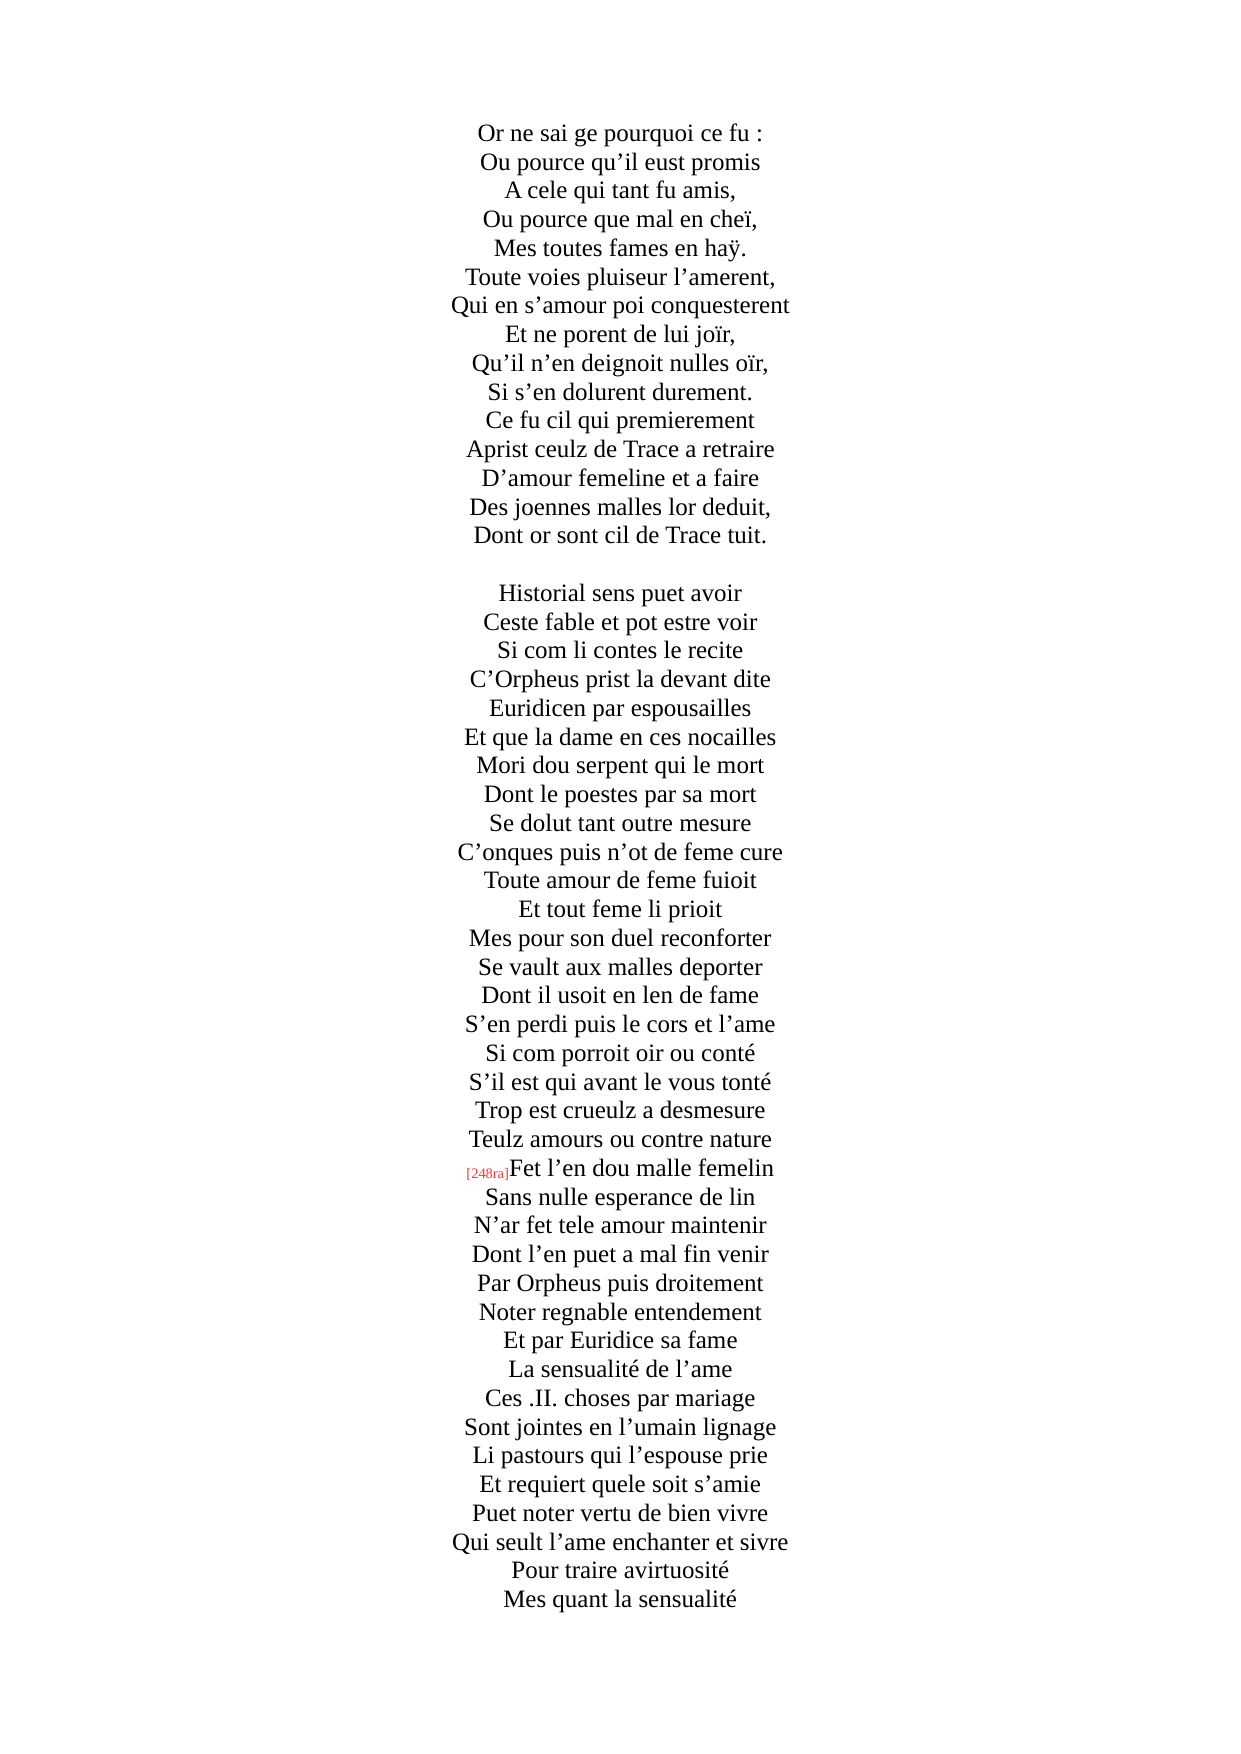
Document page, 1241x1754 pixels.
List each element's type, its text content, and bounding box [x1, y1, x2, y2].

text Et que la dame en ces nocailles [118, 722, 1122, 751]
text Mori dou serpent qui le mort [118, 751, 1122, 779]
text Mes toutes fames en haÿ. [118, 233, 1122, 262]
text Ce fu cil qui premierement [118, 406, 1122, 434]
text Noter regnable entendement [118, 1297, 1122, 1326]
text La sensualité de l’ame [118, 1354, 1122, 1383]
text N’ar fet tele amour maintenir [118, 1211, 1122, 1239]
text Par Orpheus puis droitement [118, 1268, 1122, 1297]
text Mes quant la sensualité [118, 1584, 1122, 1613]
text Ou pource qu’il eust promis [118, 147, 1122, 176]
text Ceste fable et pot estre voir [118, 607, 1122, 636]
text Qui seult l’ame enchanter et sivre [118, 1527, 1122, 1556]
text Ces .II. choses par mariage [118, 1383, 1122, 1412]
text Li pastours qui l’espouse prie [118, 1441, 1122, 1469]
text C’Orpheus prist la devant dite [118, 664, 1122, 693]
text Aprist ceulz de Trace a retraire [118, 434, 1122, 463]
text Dont il usoit en len de fame [118, 981, 1122, 1009]
text Sans nulle esperance de lin [118, 1182, 1122, 1211]
text Si s’en dolurent durement. [118, 377, 1122, 406]
text Dont or sont cil de Trace tuit. [118, 521, 1122, 549]
text Pour traire avirtuosité [118, 1556, 1122, 1584]
text Historial sens puet avoir [118, 578, 1122, 607]
text S’il est qui avant le vous tonté [118, 1067, 1122, 1096]
text Se dolut tant outre mesure [118, 808, 1122, 837]
text Trop est crueulz a desmesure [118, 1096, 1122, 1124]
text [248ra]Fet l’en dou malle femelin [118, 1153, 1122, 1182]
text S’en perdi puis le cors et l’ame [118, 1009, 1122, 1038]
text Dont l’en puet a mal fin venir [118, 1239, 1122, 1268]
text Toute amour de feme fuioit [118, 866, 1122, 894]
text Des joennes malles lor deduit, [118, 492, 1122, 521]
text Qui en s’amour poi conquesterent [118, 291, 1122, 319]
text Teulz amours ou contre nature [118, 1124, 1122, 1153]
text Toute voies pluiseur l’amerent, [118, 262, 1122, 291]
text Euridicen par espousailles [118, 693, 1122, 722]
text Et par Euridice sa fame [118, 1326, 1122, 1354]
text C’onques puis n’ot de feme cure [118, 837, 1122, 866]
text Et tout feme li prioit [118, 894, 1122, 923]
text Qu’il n’en deignoit nulles oïr, [118, 348, 1122, 377]
text Ou pource que mal en cheï, [118, 204, 1122, 233]
text Et requiert quele soit s’amie [118, 1469, 1122, 1498]
text Or ne sai ge pourquoi ce fu : [118, 118, 1122, 147]
text Sont jointes en l’umain lignage [118, 1412, 1122, 1441]
text Si com li contes le recite [118, 636, 1122, 664]
text Puet noter vertu de bien vivre [118, 1498, 1122, 1527]
text A cele qui tant fu amis, [118, 176, 1122, 204]
text D’amour femeline et a faire [118, 463, 1122, 492]
text Se vault aux malles deporter [118, 952, 1122, 981]
text Si com porroit oir ou conté [118, 1038, 1122, 1067]
text Et ne porent de lui joïr, [118, 319, 1122, 348]
text Mes pour son duel reconforter [118, 923, 1122, 952]
text Dont le poestes par sa mort [118, 779, 1122, 808]
